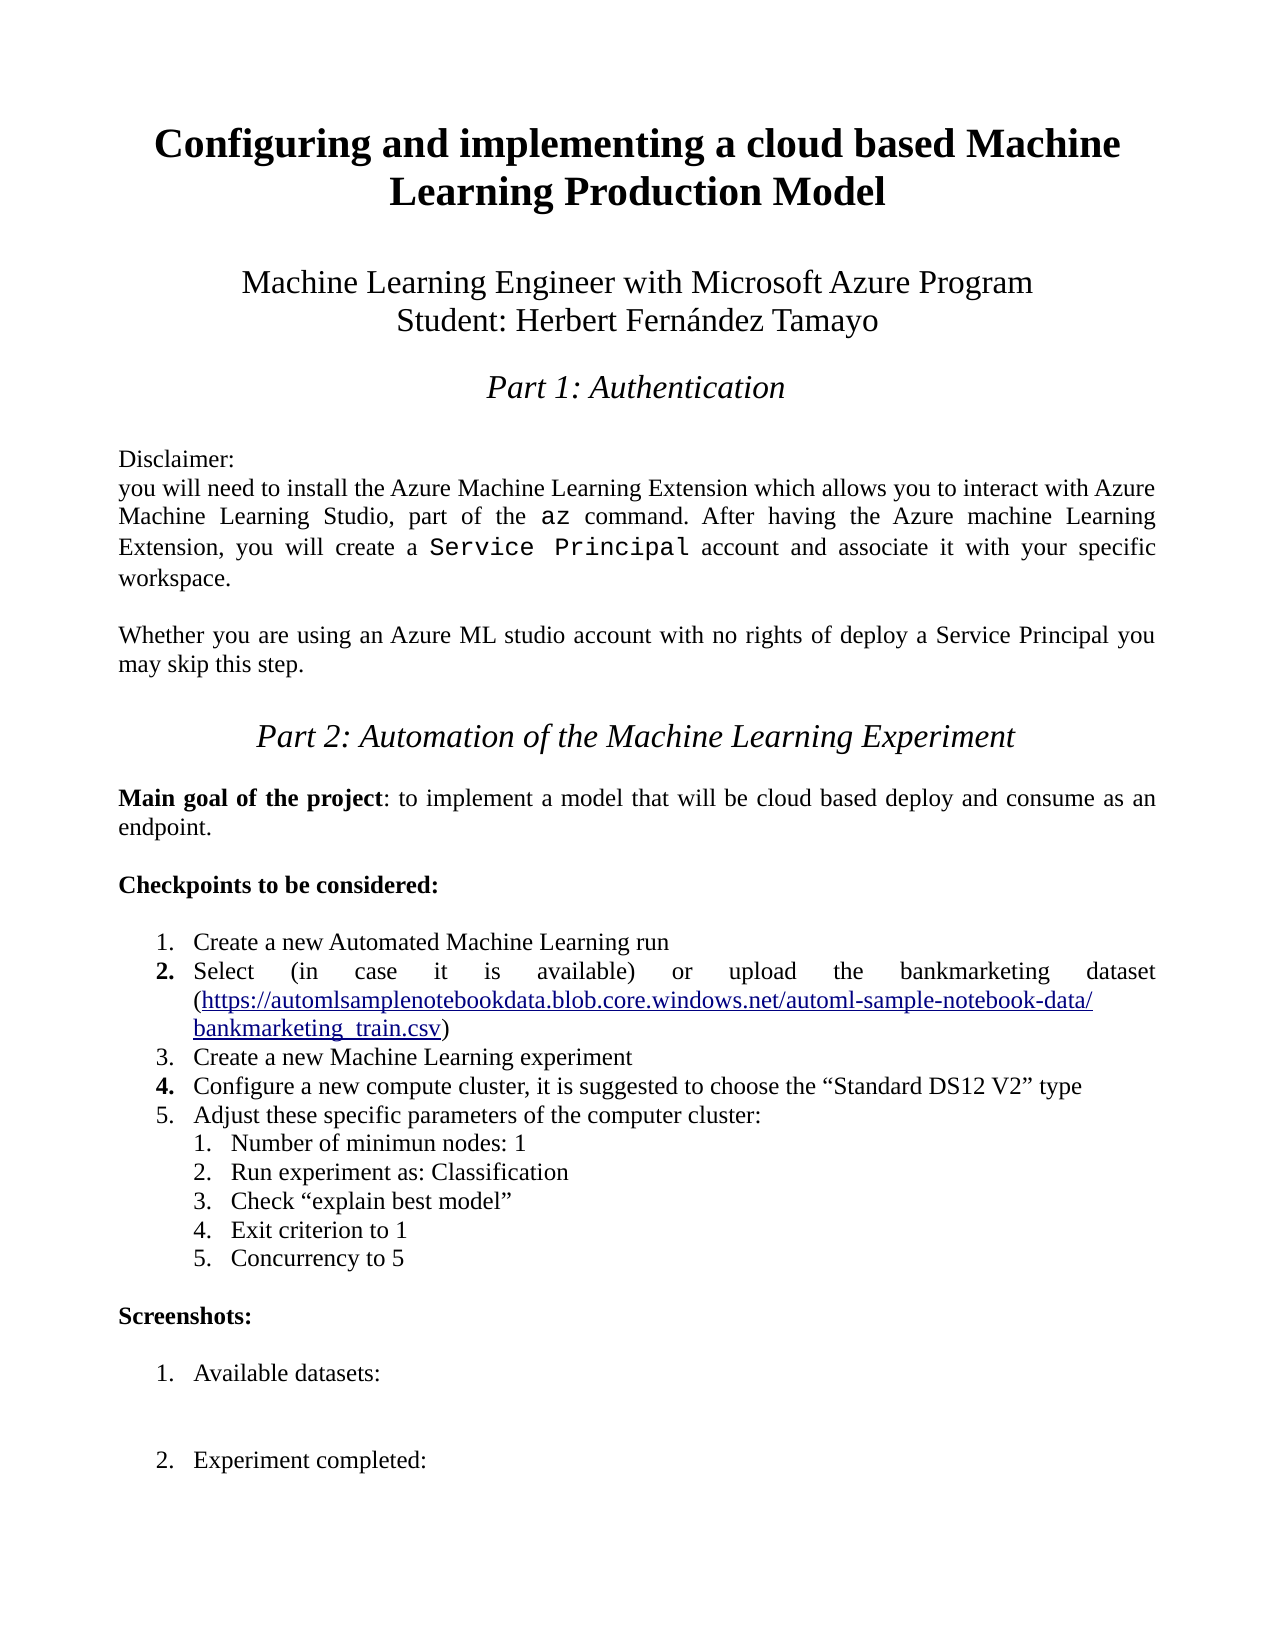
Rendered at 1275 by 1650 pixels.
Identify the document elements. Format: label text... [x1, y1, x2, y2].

list Select (in case it is available) or upload the bankmarketing dataset (https://automlsamplenotebookdata.blob.core.windows.net/automl-sample-notebook-data/bankmarketing_train.csv) [156, 956, 1157, 1042]
text Screenshots: [118, 1301, 1157, 1330]
text Disclaimer: [118, 444, 1157, 473]
list Concurrency to 5 [193, 1243, 1157, 1272]
text Configuring and implementing a cloud based Machine Learning Production Model [118, 118, 1157, 214]
list Available datasets: [156, 1358, 1157, 1387]
text Whether you are using an Azure ML studio account with no rights of deploy a Service Principal you may skip this step. [118, 621, 1157, 678]
list Experiment completed: [156, 1445, 1157, 1473]
list Create a new Machine Learning experiment [156, 1042, 1157, 1071]
list Configure a new compute cluster, it is suggested to choose the “Standard DS12 V2” type [156, 1071, 1157, 1100]
text Checkpoints to be considered: [118, 870, 1157, 898]
text Student: Herbert Fernández Tamayo [118, 300, 1157, 338]
text Machine Learning Engineer with Microsoft Azure Program [118, 262, 1157, 300]
list Number of minimun nodes: 1 [193, 1128, 1157, 1157]
list Run experiment as: Classification [193, 1157, 1157, 1186]
text Part 1: Authentication [118, 367, 1157, 406]
text Main goal of the project: to implement a model that will be cloud based deploy and consume as an endpoint. [118, 783, 1157, 841]
list Check “explain best model” [193, 1186, 1157, 1215]
list Exit criterion to 1 [193, 1215, 1157, 1243]
list Create a new Automated Machine Learning run [156, 927, 1157, 956]
list Adjust these specific parameters of the computer cluster: [156, 1100, 1157, 1128]
text Part 2: Automation of the Machine Learning Experiment [118, 716, 1157, 755]
text you will need to install the Azure Machine Learning Extension which allows you to interact with Azure Machine Learning Studio, part of the az command. After having the Azure machine Learning Extension, you will create a Service Principal account and associate it with your specific workspace. [118, 473, 1157, 592]
